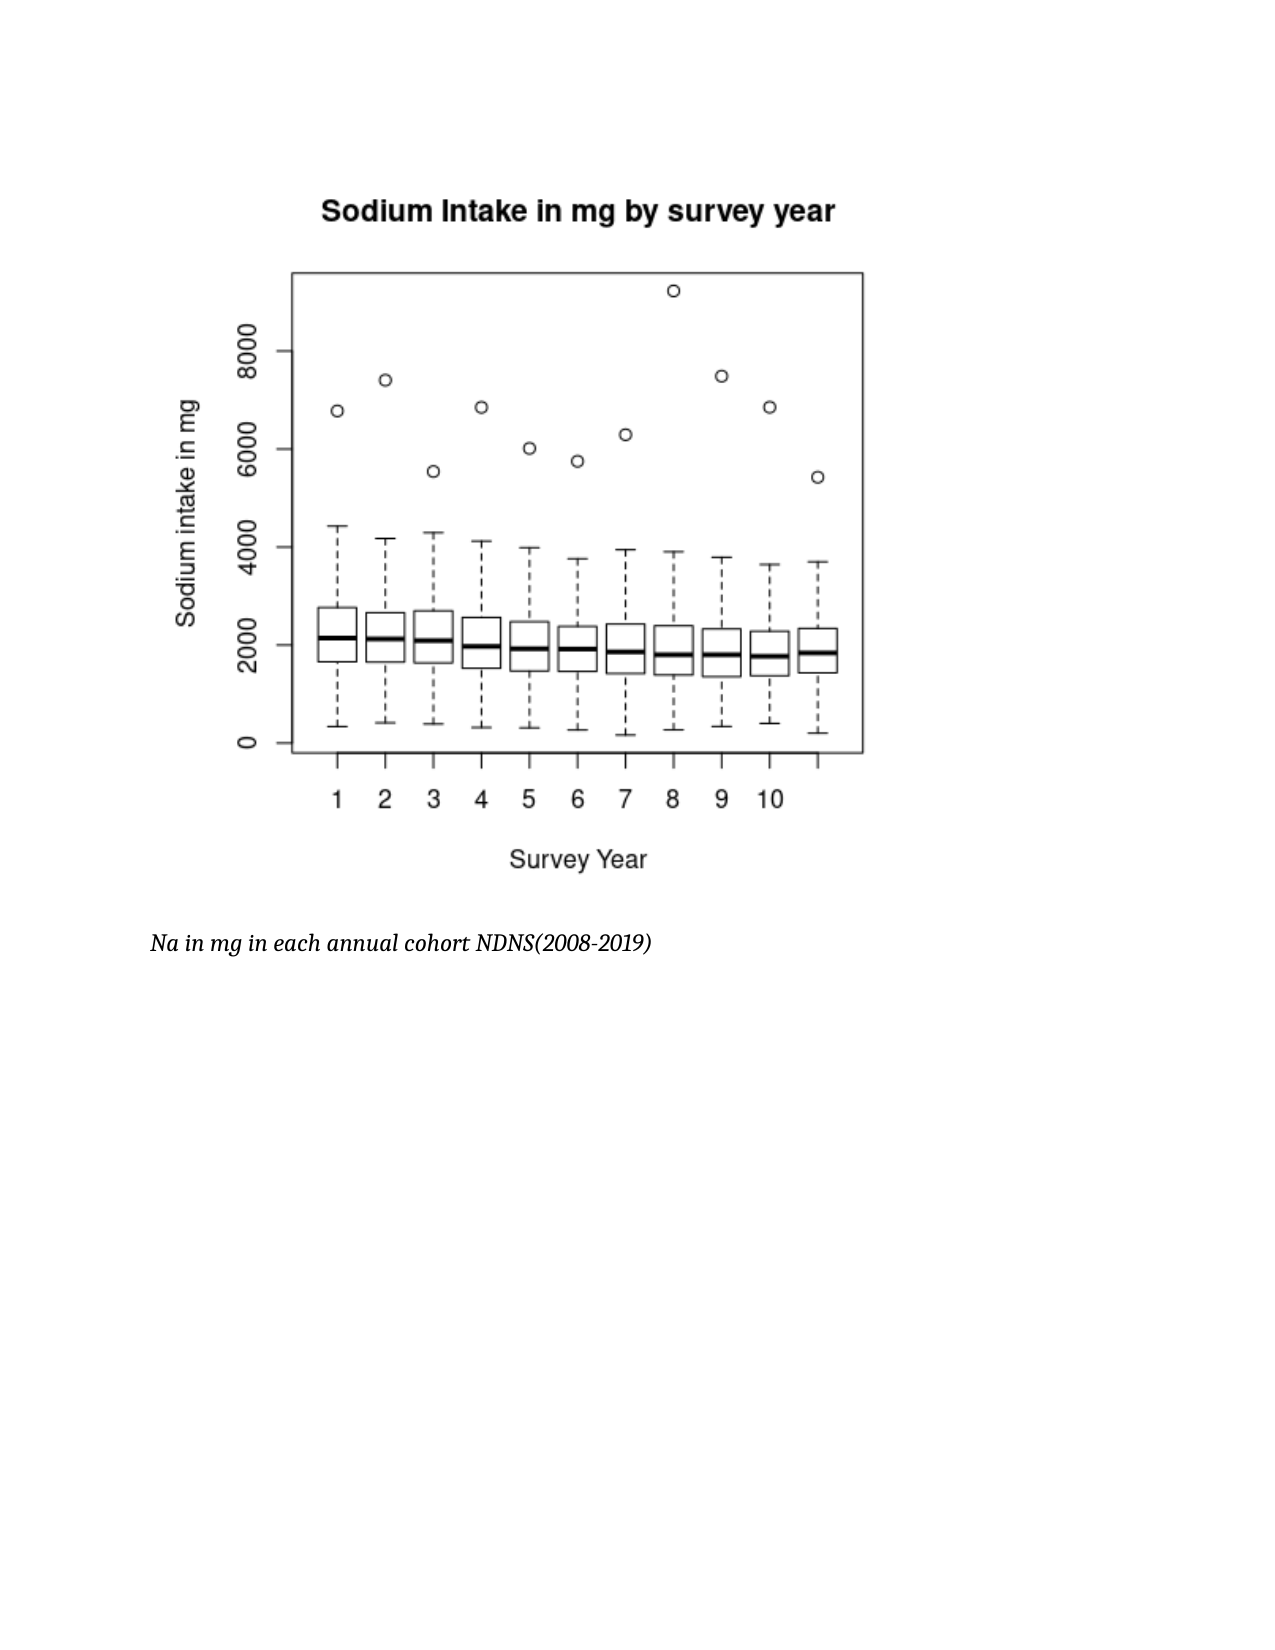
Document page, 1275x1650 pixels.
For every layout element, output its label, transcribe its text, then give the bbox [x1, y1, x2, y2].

text Na in mg in each annual cohort NDNS(2008-2019) [150, 929, 1125, 957]
picture [168, 150, 927, 908]
